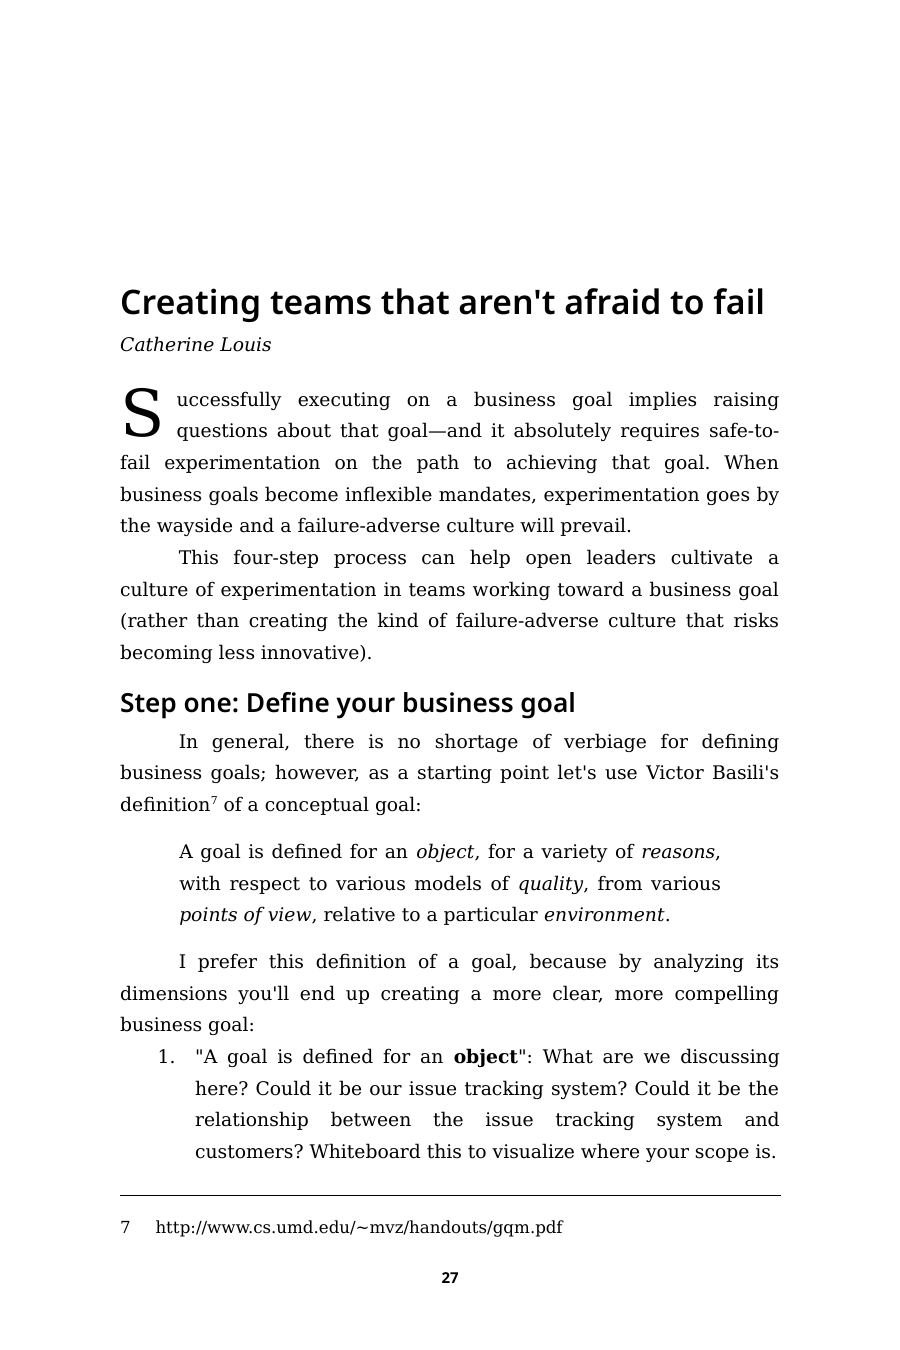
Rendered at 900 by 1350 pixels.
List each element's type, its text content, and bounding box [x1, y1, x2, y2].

text http://www.cs.umd.edu/~mvz/handouts/gqm.pdf [120, 1218, 780, 1237]
text I prefer this definition of a goal, because by analyzing its dimensions you'll end up creating a more clear, more compelling business goal: [120, 951, 780, 1036]
text Catherine Louis [120, 334, 780, 356]
text This four-step process can help open leaders cultivate a culture of experimentation in teams working toward a business goal (rather than creating the kind of failure-adverse culture that risks becoming less innovative). [120, 547, 780, 664]
subtitle Creating teams that aren't afraid to fail [120, 283, 780, 322]
text Successfully executing on a business goal implies raising questions about that goal—and it absolutely requires safe-to-fail experimentation on the path to achieving that goal. When business goals become inflexible mandates, experimentation goes by the wayside and a failure-adverse culture will prevail. [120, 389, 780, 537]
text In general, there is no shortage of verbiage for defining business goals; however, as a starting point let's use Victor Basili's definition of a conceptual goal: [120, 731, 780, 816]
list "A goal is defined for an object": What are we discussing here? Could it be our issue tracking system? Could it be the relationship between the issue tracking system and customers? Whiteboard this to visualize where your scope is. [157, 1046, 780, 1163]
subtitle Step one: Define your business goal [120, 689, 780, 719]
text A goal is defined for an object, for a variety of reasons, with respect to various models of quality, from various points of view, relative to a particular environment. [179, 841, 721, 926]
